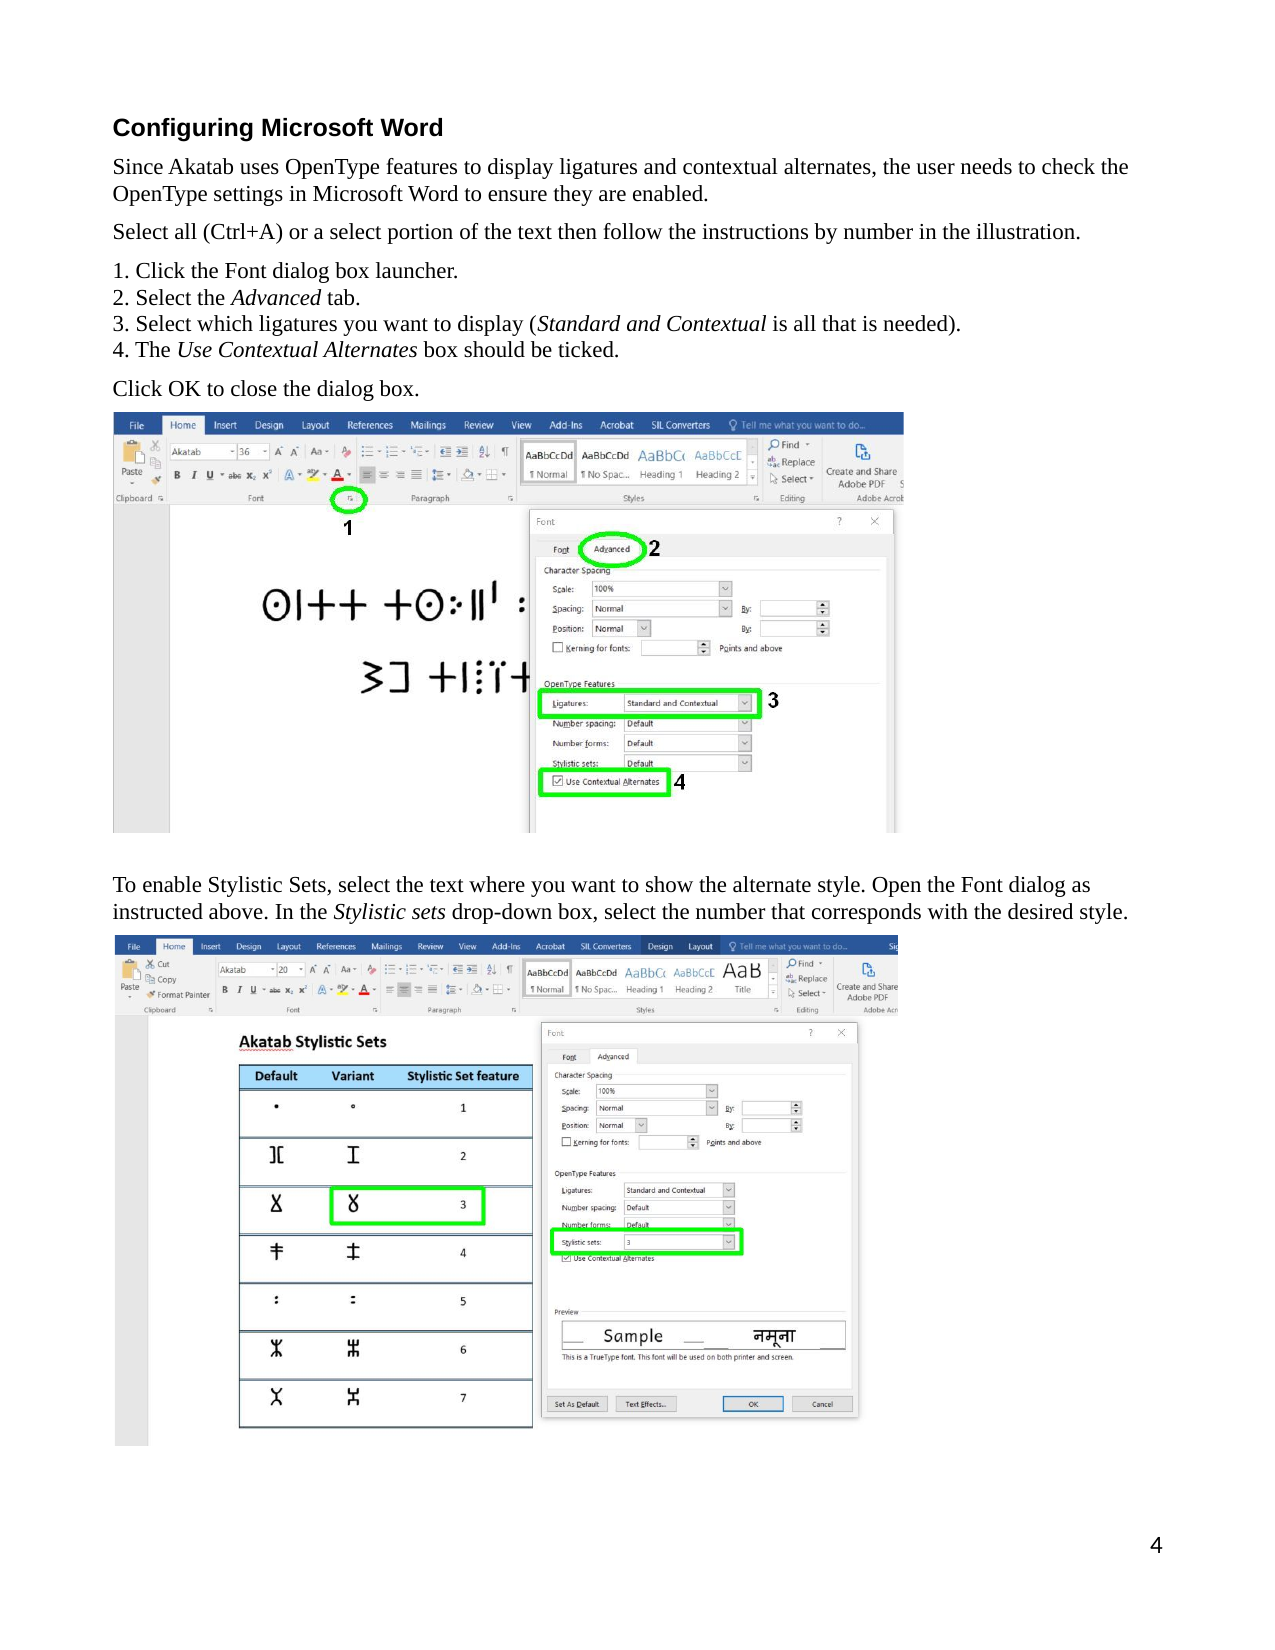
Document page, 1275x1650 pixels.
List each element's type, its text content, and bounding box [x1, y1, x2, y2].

text Select all (Ctrl+A) or a select portion of the text then follow the instructions by number in the illustration. [112, 218, 1162, 245]
text Click OK to close the dialog box. [112, 375, 1162, 402]
text Since Akatab uses OpenType features to display ligatures and contextual alternates, the user needs to check the OpenType settings in Microsoft Word to ensure they are enabled. [112, 153, 1162, 206]
picture [113, 412, 904, 833]
text To enable Stylistic Sets, select the text where you want to show the alternate style. Open the Font dialog as instructed above. In the Stylistic sets drop-down box, select the number that corresponds with the desired style. [112, 871, 1162, 924]
subtitle Configuring Microsoft Word [112, 112, 1162, 141]
text 1. Click the Font dialog box launcher. 2. Select the Advanced tab. 3. Select which ligatures you want to display (Standard and Contextual is all that is needed). 4. The Use Contextual Alternates box should be ticked. [112, 257, 1162, 363]
picture [114, 935, 898, 1446]
